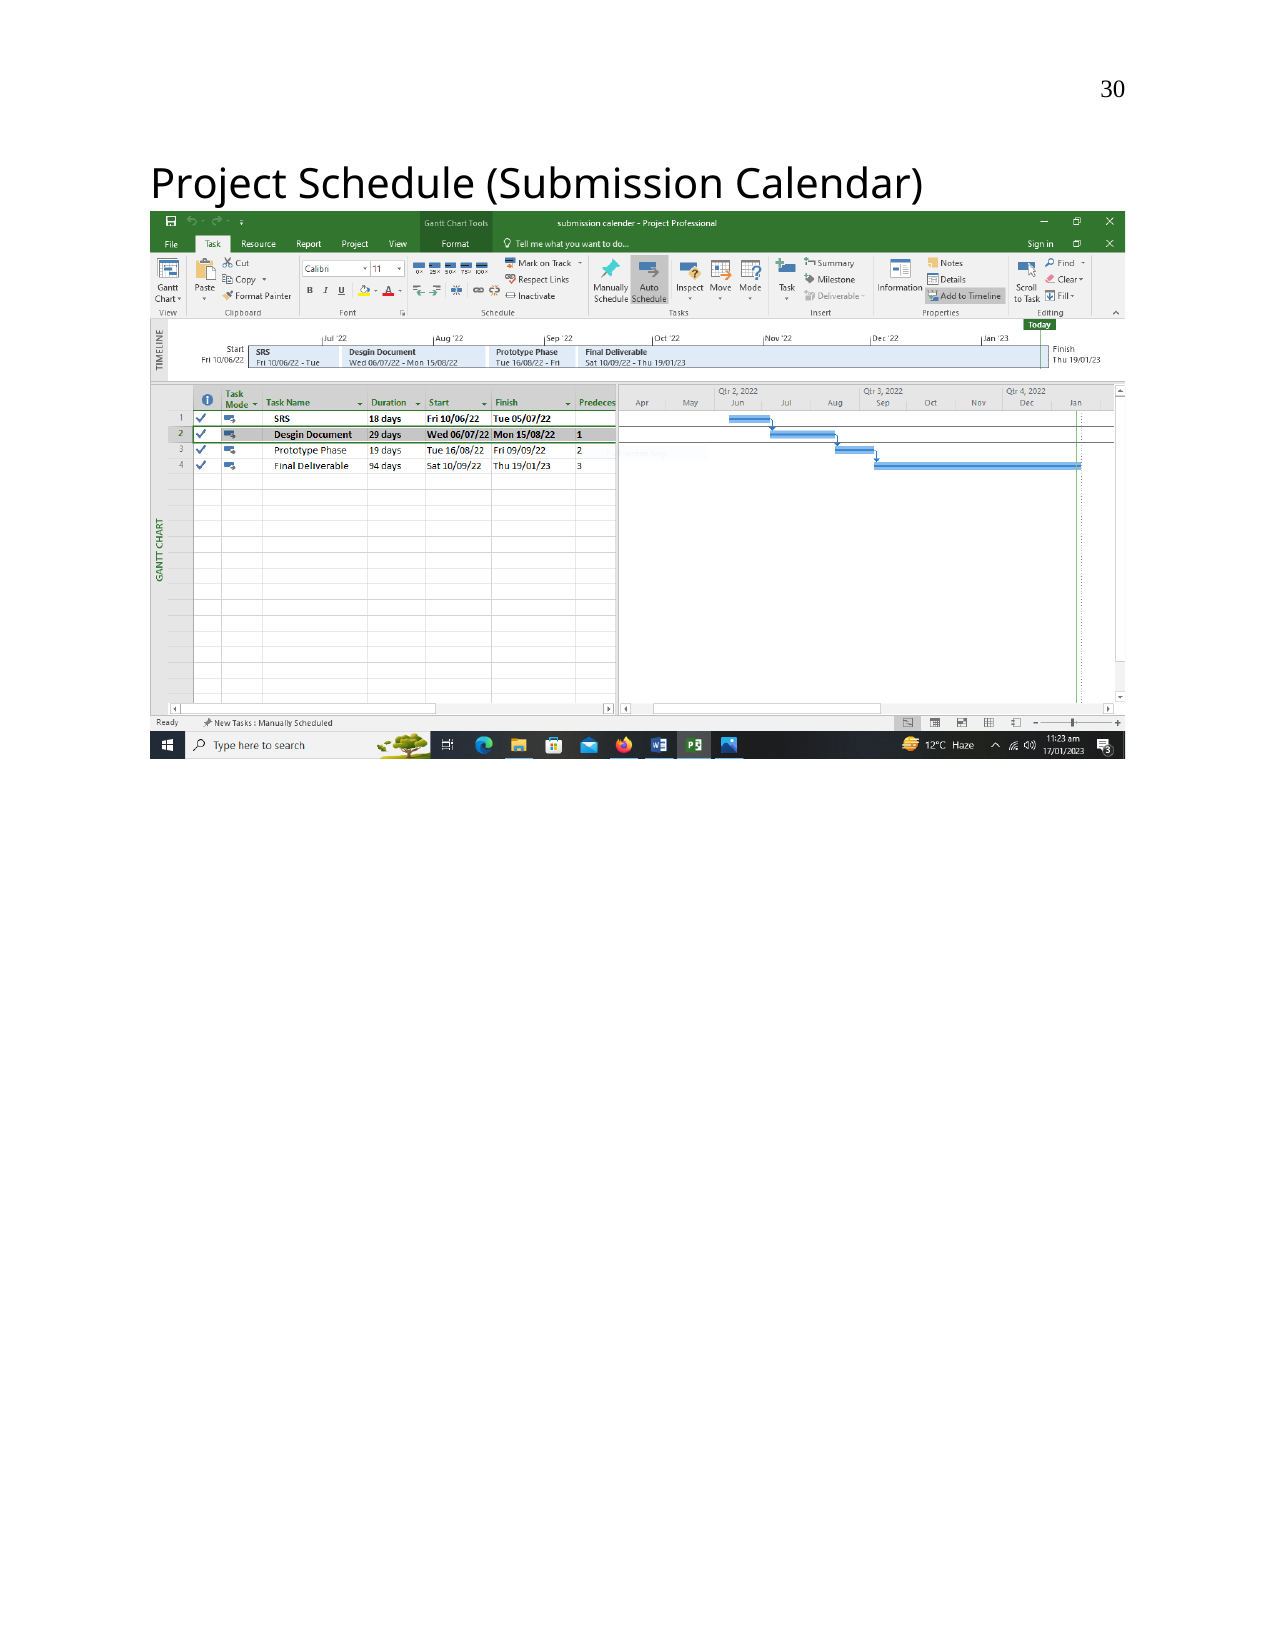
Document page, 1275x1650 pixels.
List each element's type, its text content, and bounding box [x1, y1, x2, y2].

picture [150, 211, 1125, 759]
subtitle Project Schedule (Submission Calendar) [150, 154, 1125, 211]
